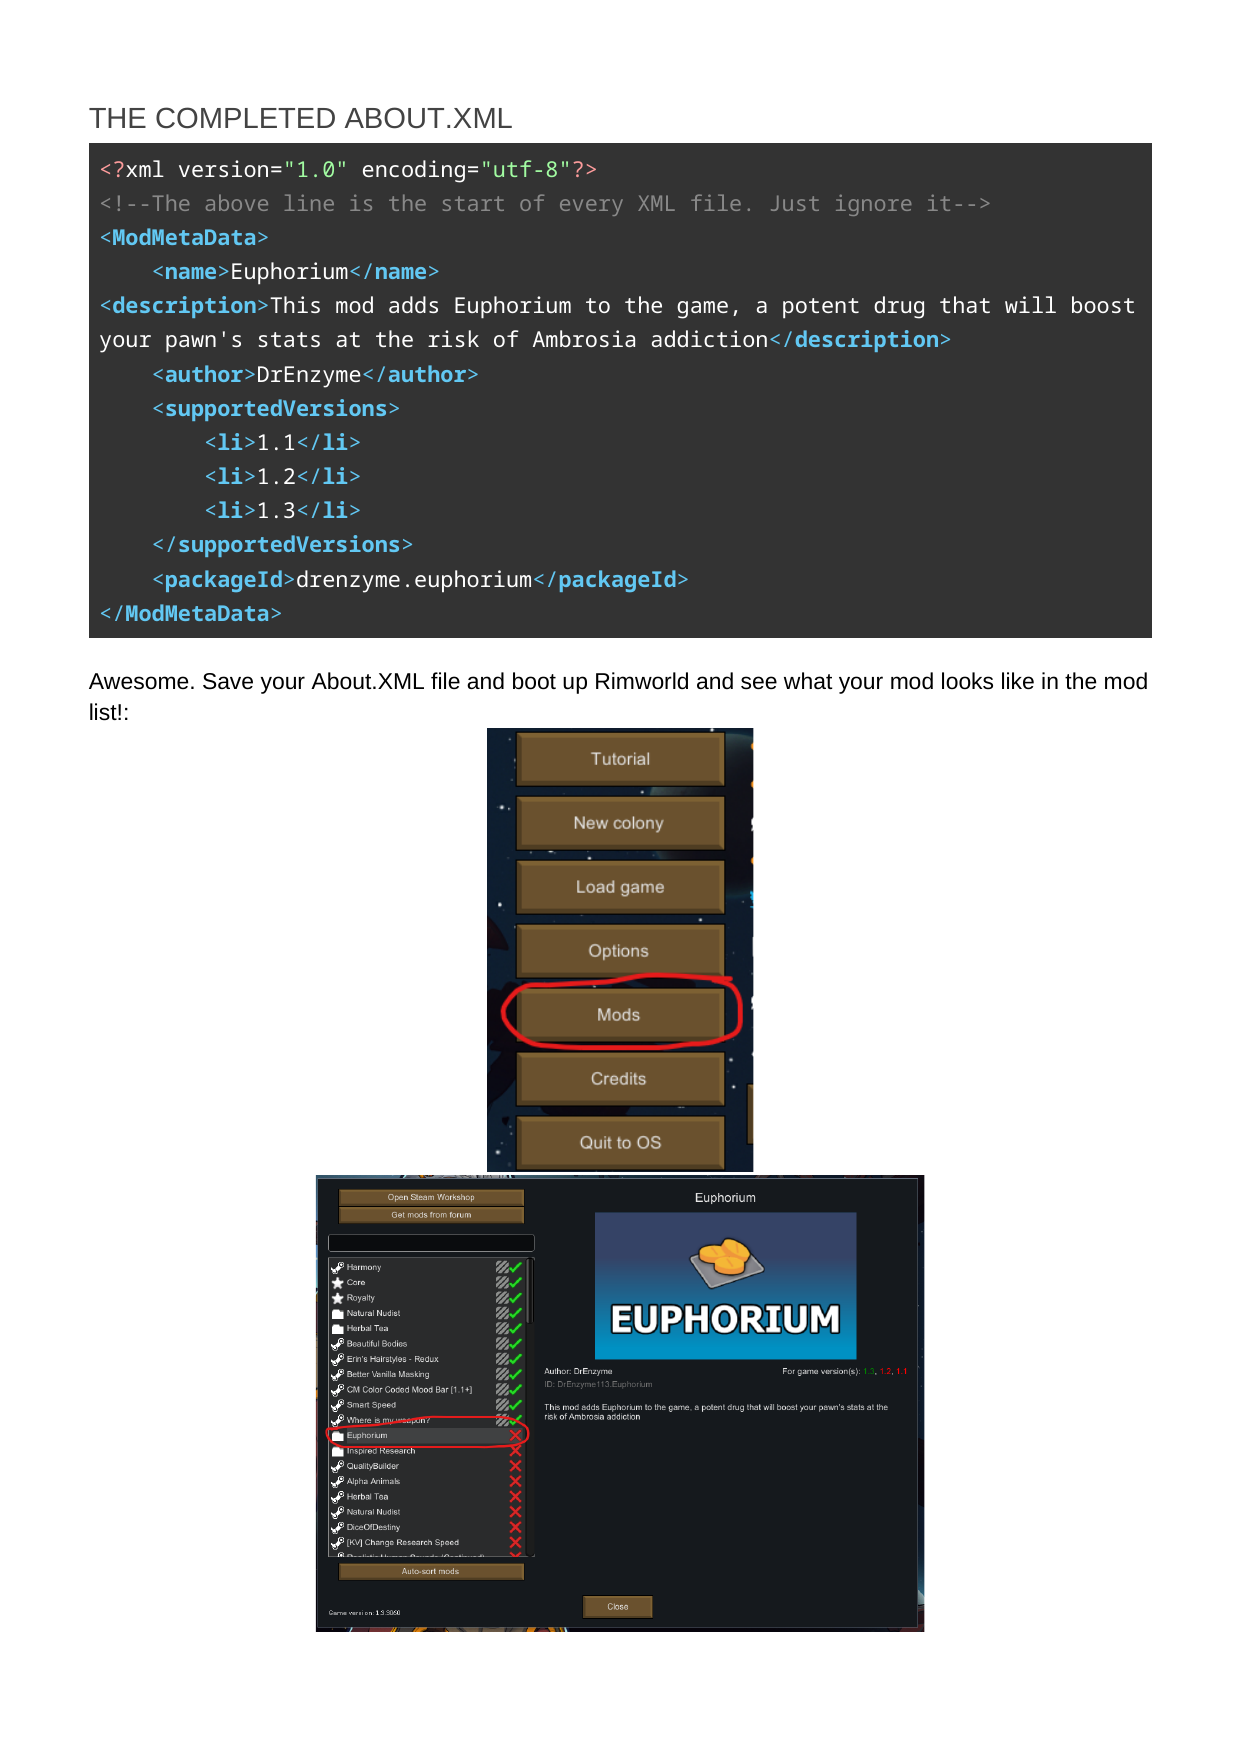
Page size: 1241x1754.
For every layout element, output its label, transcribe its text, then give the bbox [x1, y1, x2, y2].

text Awesome. Save your About.XML file and boot up Rimworld and see what your mod looks like in the mod list!: [88, 668, 1152, 725]
subtitle THE COMPLETED ABOUT.XML [88, 101, 1152, 135]
picture [487, 728, 754, 1172]
table_header <?xml version="1.0" encoding="utf-8"?> <!--The above line is the start of every XML file. Just ignore it--> <ModMetaData> <name>Euphorium</name> <description>This mod adds Euphorium to the game, a potent drug that will boost your pawn's stats at the risk of Ambrosia addiction</description> <author>DrEnzyme</author> <supportedVersions> <li>1.1</li> <li>1.2</li> <li>1.3</li> </supportedVersions> <packageId>drenzyme.euphorium</packageId> </ModMetaData> [89, 143, 1152, 638]
picture [315, 1175, 925, 1632]
